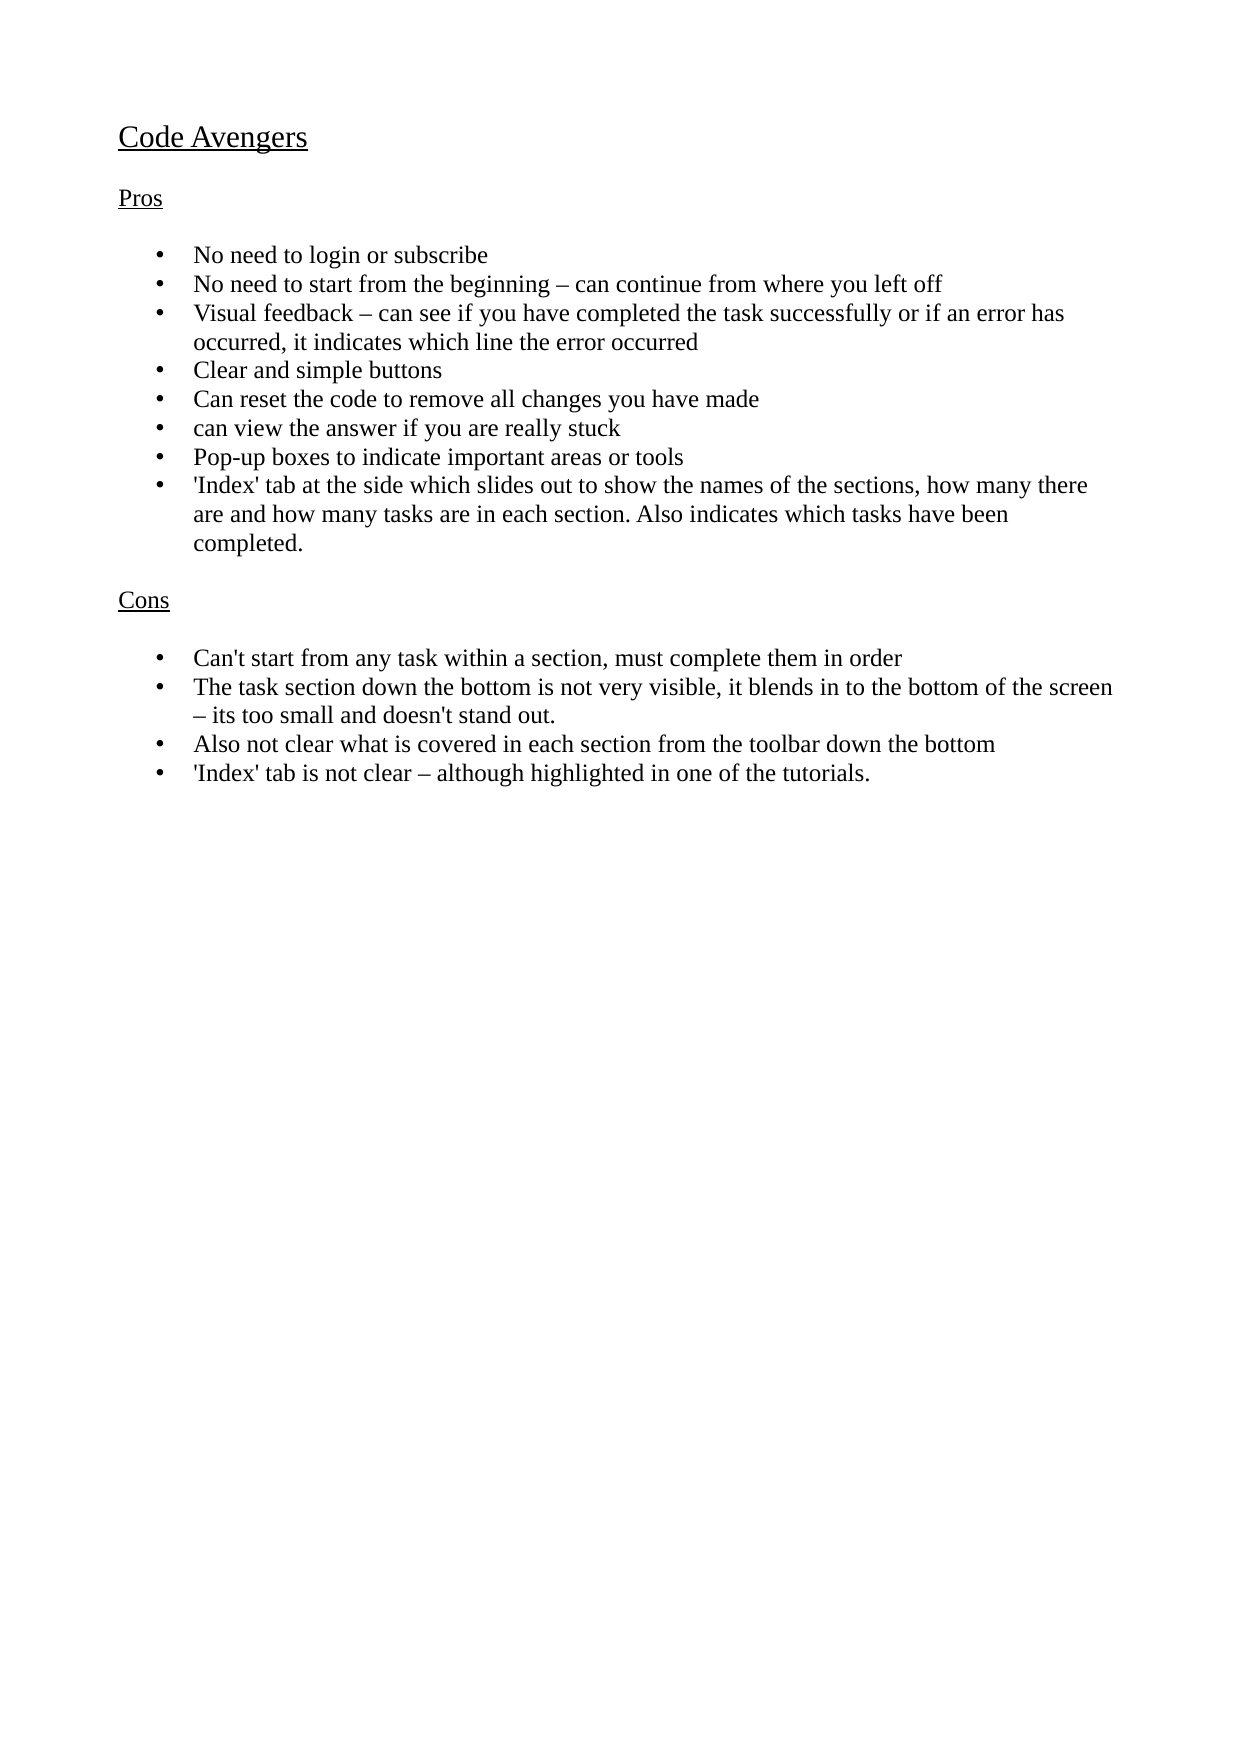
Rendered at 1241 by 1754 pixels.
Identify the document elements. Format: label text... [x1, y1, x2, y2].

list 'Index' tab at the side which slides out to show the names of the sections, how many there are and how many tasks are in each section. Also indicates which tasks have been completed. [156, 470, 1122, 557]
list Clear and simple buttons [156, 355, 1122, 384]
list 'Index' tab is not clear – although highlighted in one of the tutorials. [156, 758, 1122, 787]
list Can't start from any task within a section, must complete them in order [156, 643, 1122, 672]
list No need to start from the beginning – can continue from where you left off [156, 269, 1122, 298]
list Can reset the code to remove all changes you have made [156, 384, 1122, 413]
text Pros [118, 183, 1122, 212]
list Pop-up boxes to indicate important areas or tools [156, 442, 1122, 470]
list The task section down the bottom is not very visible, it blends in to the bottom of the screen – its too small and doesn't stand out. [156, 672, 1122, 729]
text Cons [118, 585, 1122, 614]
list can view the answer if you are really stuck [156, 413, 1122, 442]
list No need to login or subscribe [156, 240, 1122, 269]
list Visual feedback – can see if you have completed the task successfully or if an error has occurred, it indicates which line the error occurred [156, 298, 1122, 355]
text Code Avengers [118, 118, 1122, 154]
list Also not clear what is covered in each section from the toolbar down the bottom [156, 729, 1122, 758]
